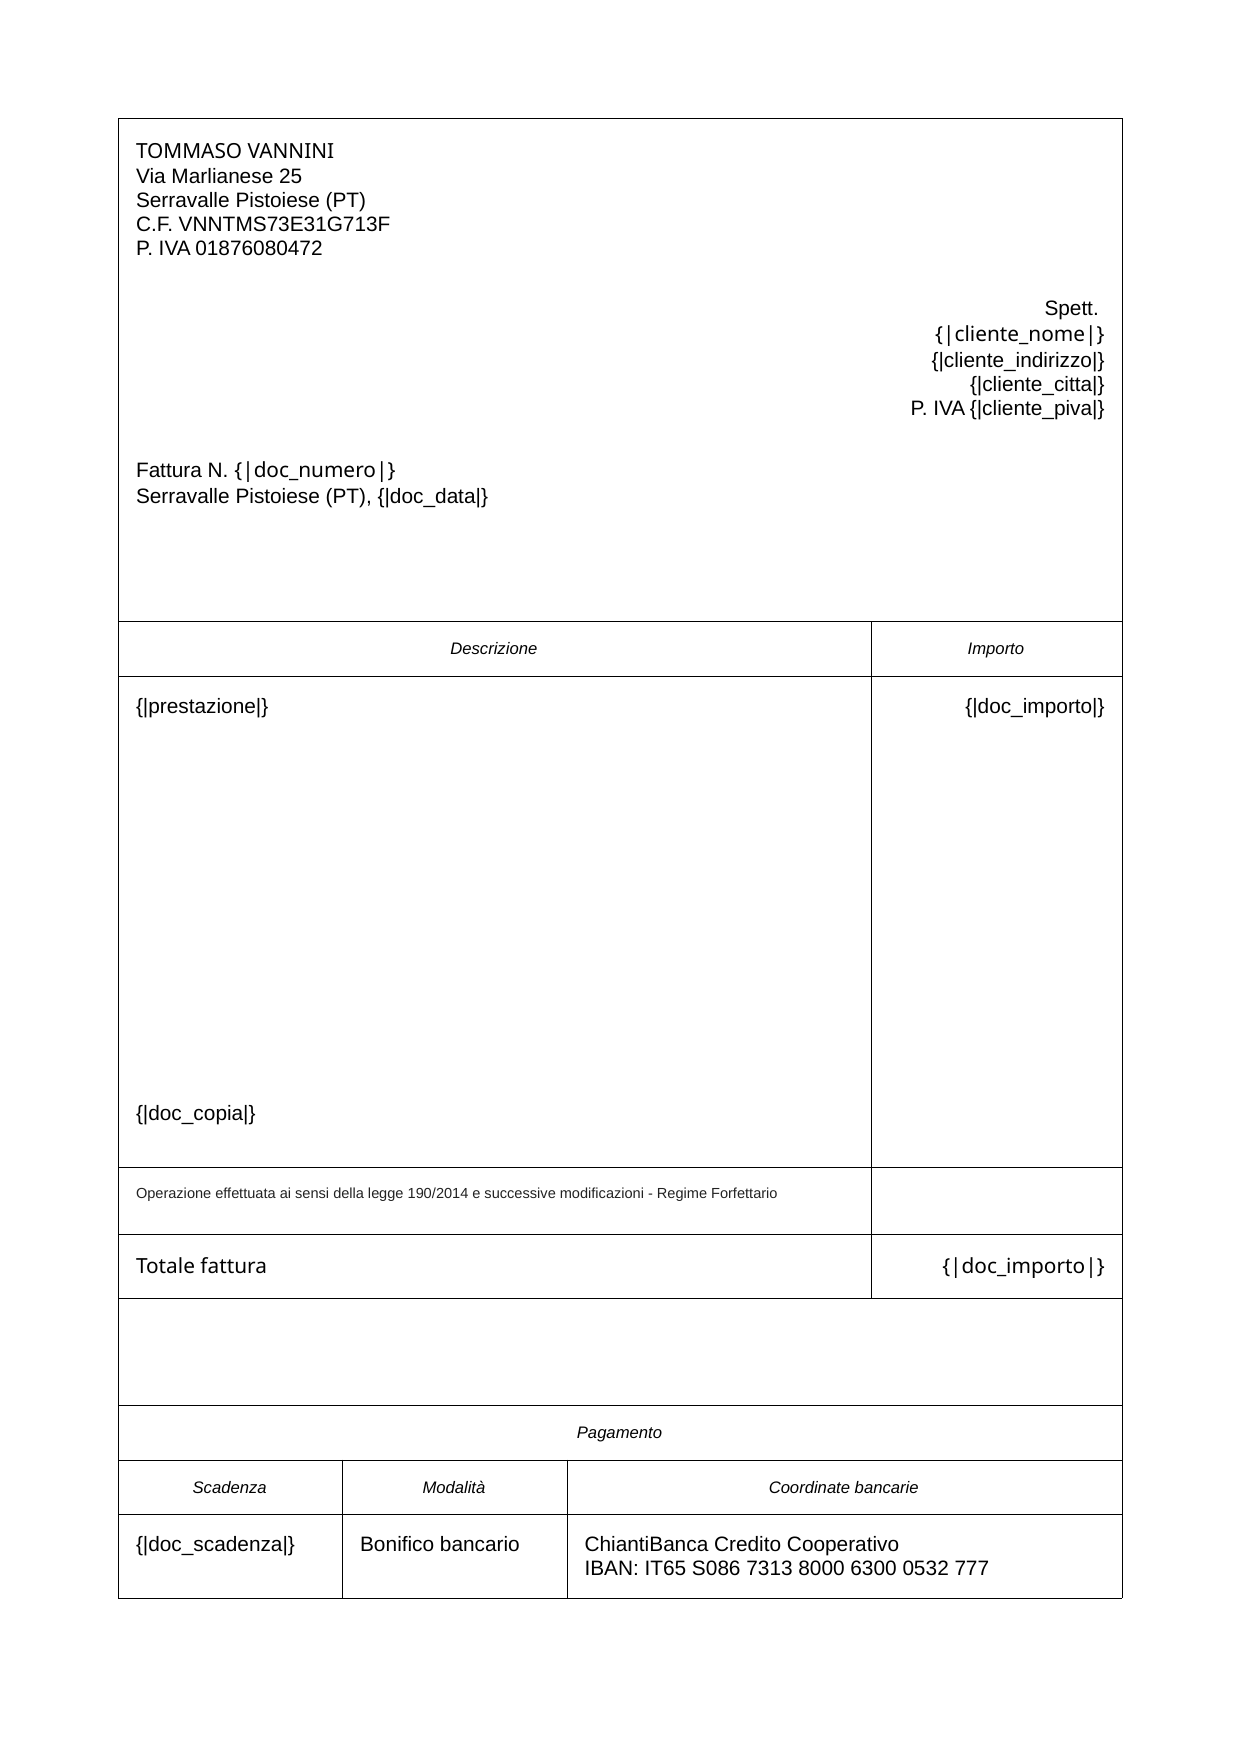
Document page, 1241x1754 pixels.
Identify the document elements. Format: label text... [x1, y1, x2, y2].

table_cell {|prestazione|} {|doc_copia|} [119, 677, 871, 1167]
table_cell {|doc_importo|} [872, 677, 1122, 1167]
table_cell Totale fattura [119, 1235, 871, 1297]
table_header TOMMASO VANNINI Via Marlianese 25 Serravalle Pistoiese (PT) C.F. VNNTMS73E31G713F P. IVA 01876080472 [119, 119, 1122, 278]
table_cell [119, 1299, 1122, 1405]
table_cell Fattura N. {|doc_numero|} Serravalle Pistoiese (PT), {|doc_data|} [119, 438, 1122, 621]
table_cell Modalità [343, 1461, 567, 1514]
table_cell Descrizione [119, 622, 871, 676]
table_cell {|doc_importo|} [872, 1235, 1122, 1297]
table_cell ChiantiBanca Credito Cooperativo IBAN: IT65 S086 7313 8000 6300 0532 777 [568, 1515, 1122, 1598]
table_cell Scadenza [119, 1461, 342, 1514]
table_cell Pagamento [119, 1406, 1122, 1459]
table_cell Spett. {|cliente_nome|} {|cliente_indirizzo|} {|cliente_citta|} P. IVA {|cliente_piva|} [119, 278, 1122, 438]
table_cell Bonifico bancario [343, 1515, 567, 1598]
table_cell [872, 1168, 1122, 1233]
table_cell {|doc_scadenza|} [119, 1515, 342, 1598]
table_cell Coordinate bancarie [568, 1461, 1122, 1514]
table_cell Importo [872, 622, 1122, 676]
table_cell Operazione effettuata ai sensi della legge 190/2014 e successive modificazioni - Regime Forfettario [119, 1168, 871, 1233]
